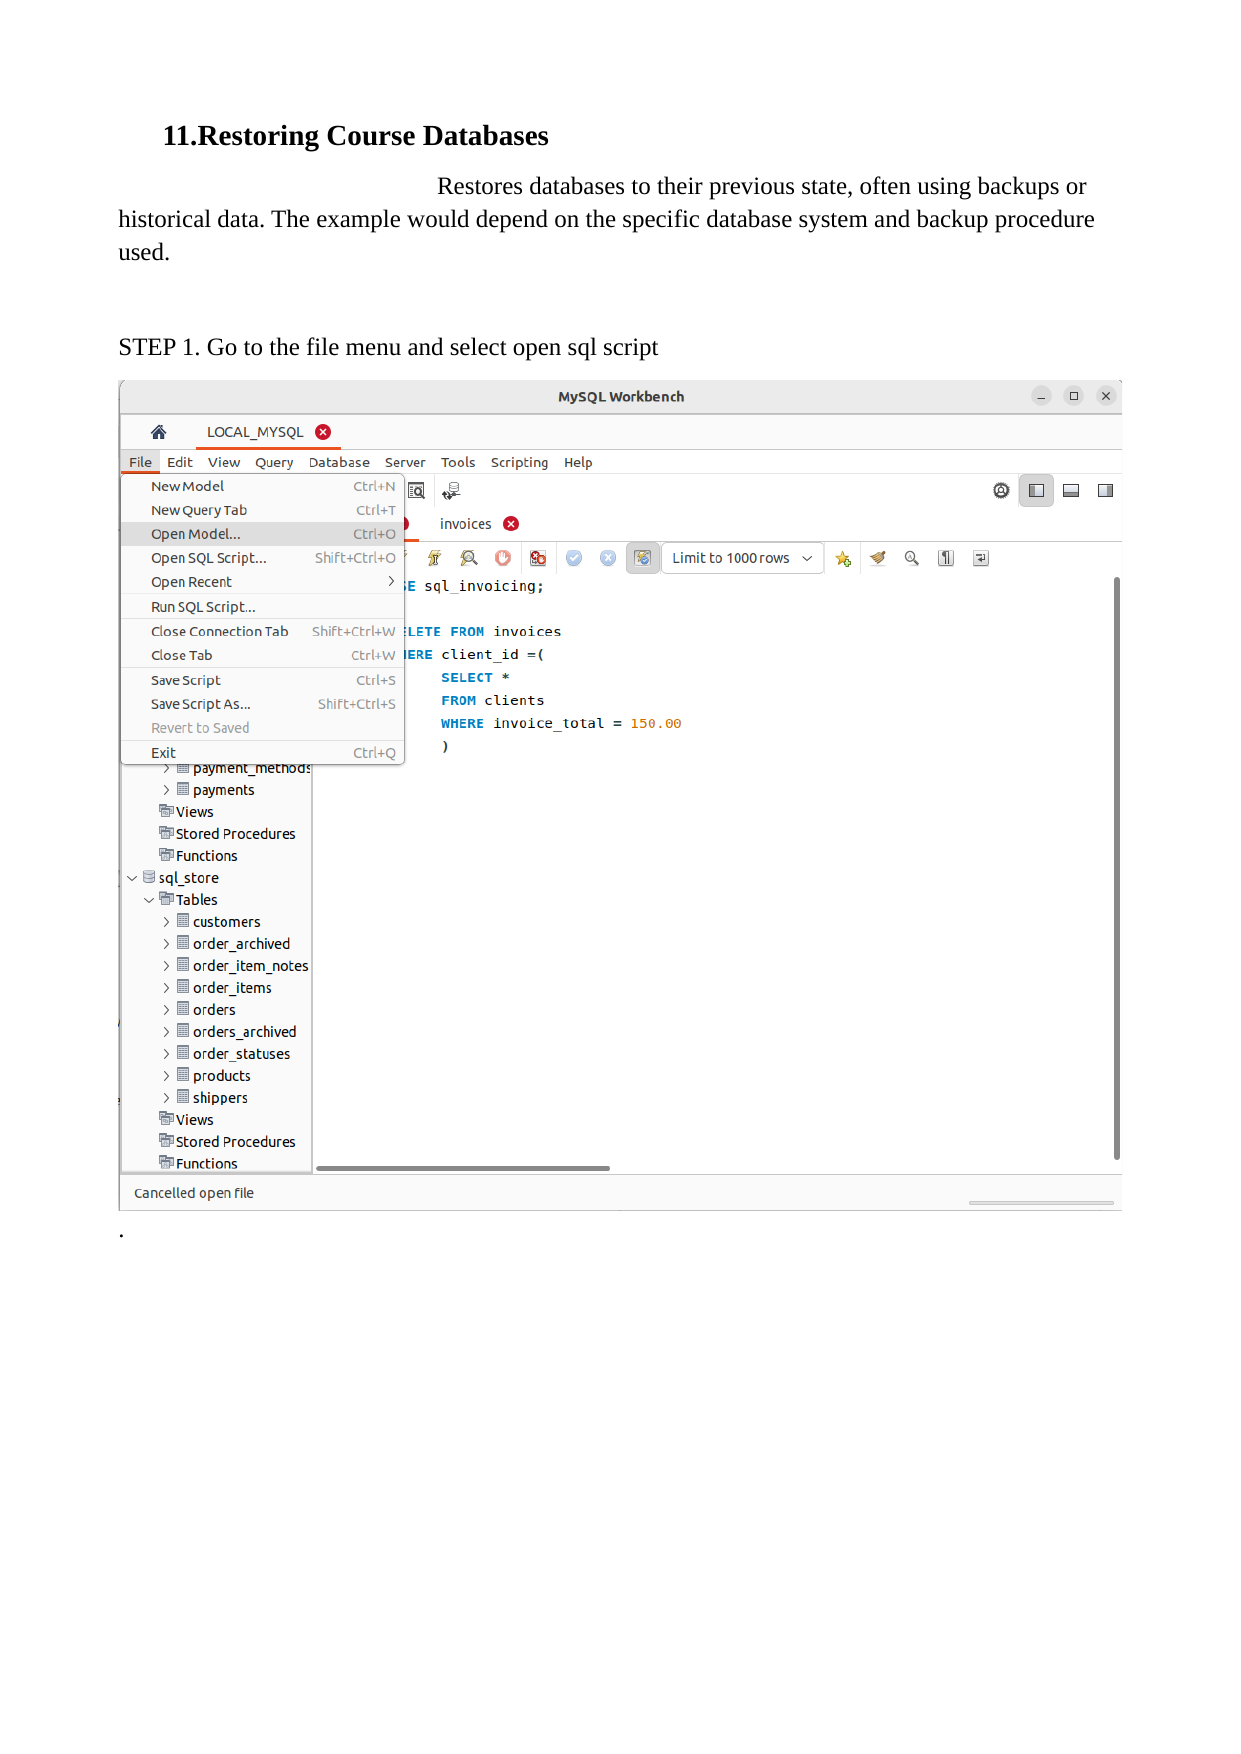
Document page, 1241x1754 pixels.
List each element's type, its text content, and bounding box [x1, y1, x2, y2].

text Restores databases to their previous state, often using backups or historical data. The example would depend on the specific database system and backup procedure used. [118, 171, 1122, 266]
text STEP 1. Go to the file menu and select open sql script [118, 332, 1122, 361]
list Restoring Course Databases [162, 118, 1122, 152]
picture [118, 380, 1123, 1211]
text . [118, 1211, 1122, 1243]
